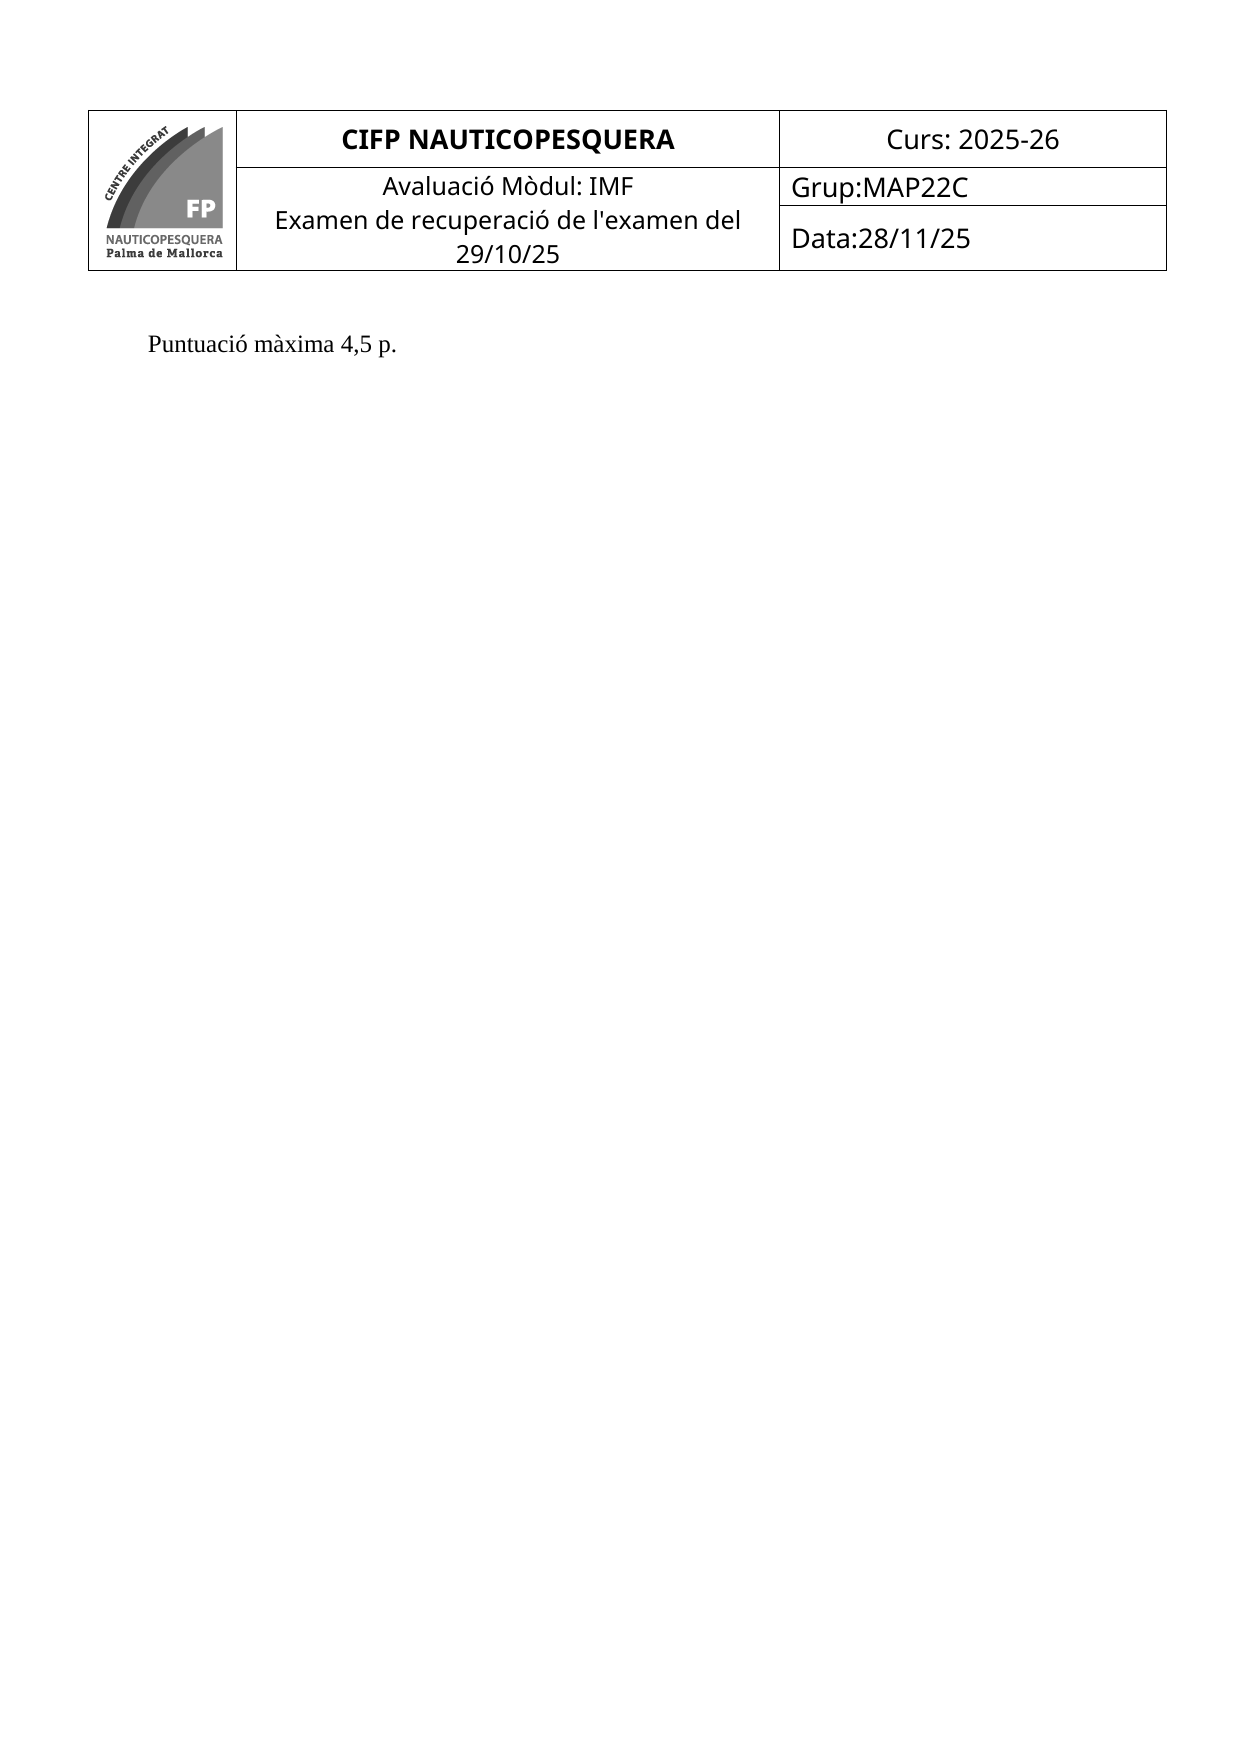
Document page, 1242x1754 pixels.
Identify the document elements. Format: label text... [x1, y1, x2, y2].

text Puntuació màxima 4,5 p. [148, 329, 1094, 358]
picture [100, 116, 229, 265]
